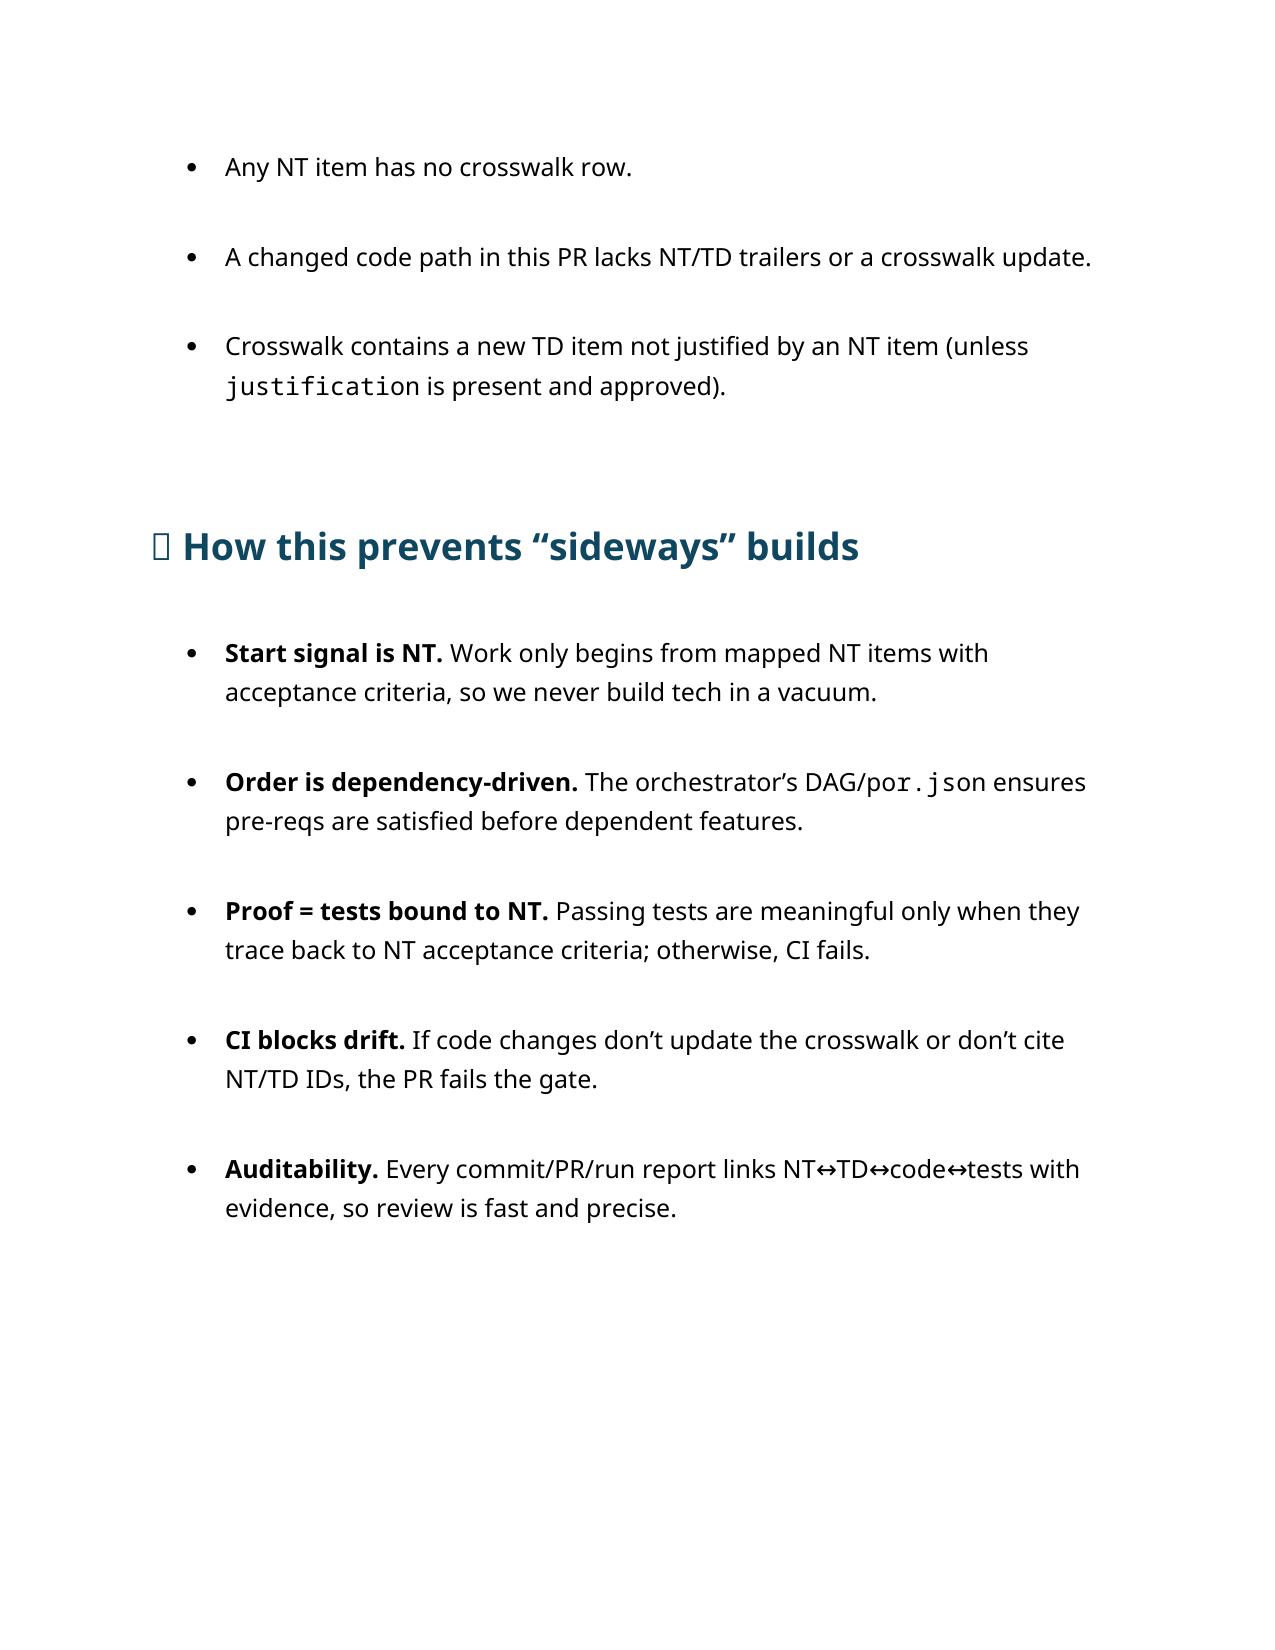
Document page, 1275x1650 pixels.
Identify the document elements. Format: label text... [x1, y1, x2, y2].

list Order is dependency‑driven. The orchestrator’s DAG/por.json ensures pre‑reqs are satisfied before dependent features. [187, 764, 1125, 838]
list Start signal is NT. Work only begins from mapped NT items with acceptance criteria, so we never build tech in a vacuum. [187, 636, 1125, 709]
list Auditability. Every commit/PR/run report links NT↔TD↔code↔tests with evidence, so review is fast and precise. [187, 1151, 1125, 1225]
list Any NT item has no crosswalk row. [187, 150, 1125, 184]
subtitle 🧱 How this prevents “sideways” builds [150, 520, 1125, 571]
list Crosswalk contains a new TD item not justified by an NT item (unless justification is present and approved). [187, 329, 1125, 402]
list A changed code path in this PR lacks NT/TD trailers or a crosswalk update. [187, 239, 1125, 273]
list Proof = tests bound to NT. Passing tests are meaningful only when they trace back to NT acceptance criteria; otherwise, CI fails. [187, 893, 1125, 967]
list CI blocks drift. If code changes don’t update the crosswalk or don’t cite NT/TD IDs, the PR fails the gate. [187, 1022, 1125, 1096]
